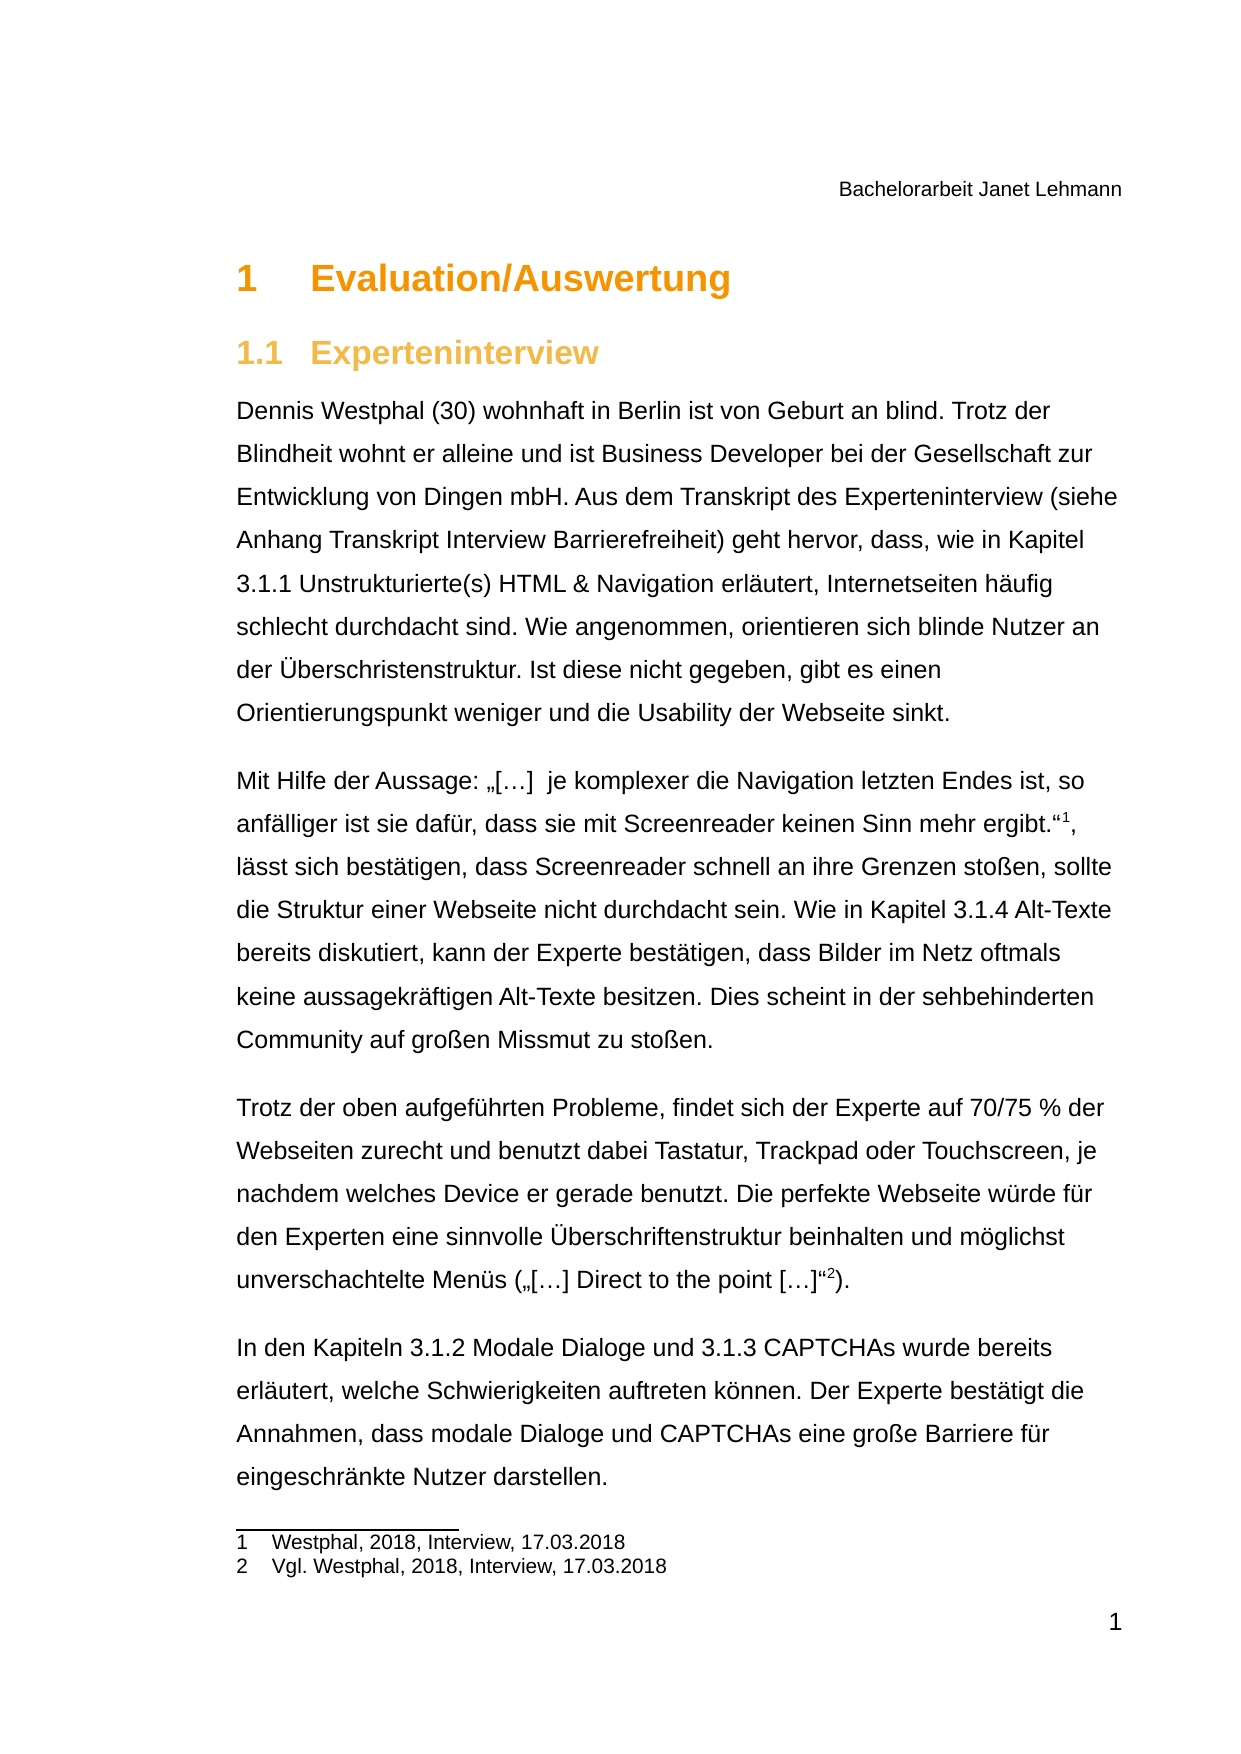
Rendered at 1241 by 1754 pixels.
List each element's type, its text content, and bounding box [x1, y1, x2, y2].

text Westphal, 2018, Interview, 17.03.2018 [236, 1530, 1122, 1554]
text Mit Hilfe der Aussage: „[…] je komplexer die Navigation letzten Endes ist, so anfälliger ist sie dafür, dass sie mit Screenreader keinen Sinn mehr ergibt.“, lässt sich bestätigen, dass Screenreader schnell an ihre Grenzen stoßen, sollte die Struktur einer Webseite nicht durchdacht sein. Wie in Kapitel 3.1.4 Alt-Texte bereits diskutiert, kann der Experte bestätigen, dass Bilder im Netz oftmals keine aussagekräftigen Alt-Texte besitzen. Dies scheint in der sehbehinderten Community auf großen Missmut zu stoßen. [236, 766, 1122, 1053]
subtitle Evaluation/Auswertung [236, 256, 1122, 299]
subtitle Experteninterview [236, 333, 1122, 371]
text Trotz der oben aufgeführten Probleme, findet sich der Experte auf 70/75 % der Webseiten zurecht und benutzt dabei Tastatur, Trackpad oder Touchscreen, je nachdem welches Device er gerade benutzt. Die perfekte Webseite würde für den Experten eine sinnvolle Überschriftenstruktur beinhalten und möglichst unverschachtelte Menüs („[…] Direct to the point […]“). [236, 1093, 1122, 1294]
text In den Kapiteln 3.1.2 Modale Dialoge und 3.1.3 CAPTCHAs wurde bereits erläutert, welche Schwierigkeiten auftreten können. Der Experte bestätigt die Annahmen, dass modale Dialoge und CAPTCHAs eine große Barriere für eingeschränkte Nutzer darstellen. [236, 1333, 1122, 1491]
text Vgl. Westphal, 2018, Interview, 17.03.2018 [236, 1554, 1122, 1578]
text Dennis Westphal (30) wohnhaft in Berlin ist von Geburt an blind. Trotz der Blindheit wohnt er alleine und ist Business Developer bei der Gesellschaft zur Entwicklung von Dingen mbH. Aus dem Transkript des Experteninterview (siehe Anhang Transkript Interview Barrierefreiheit) geht hervor, dass, wie in Kapitel 3.1.1 Unstrukturierte(s) HTML & Navigation erläutert, Internetseiten häufig schlecht durchdacht sind. Wie angenommen, orientieren sich blinde Nutzer an der Überschristenstruktur. Ist diese nicht gegeben, gibt es einen Orientierungspunkt weniger und die Usability der Webseite sinkt. [236, 396, 1122, 727]
